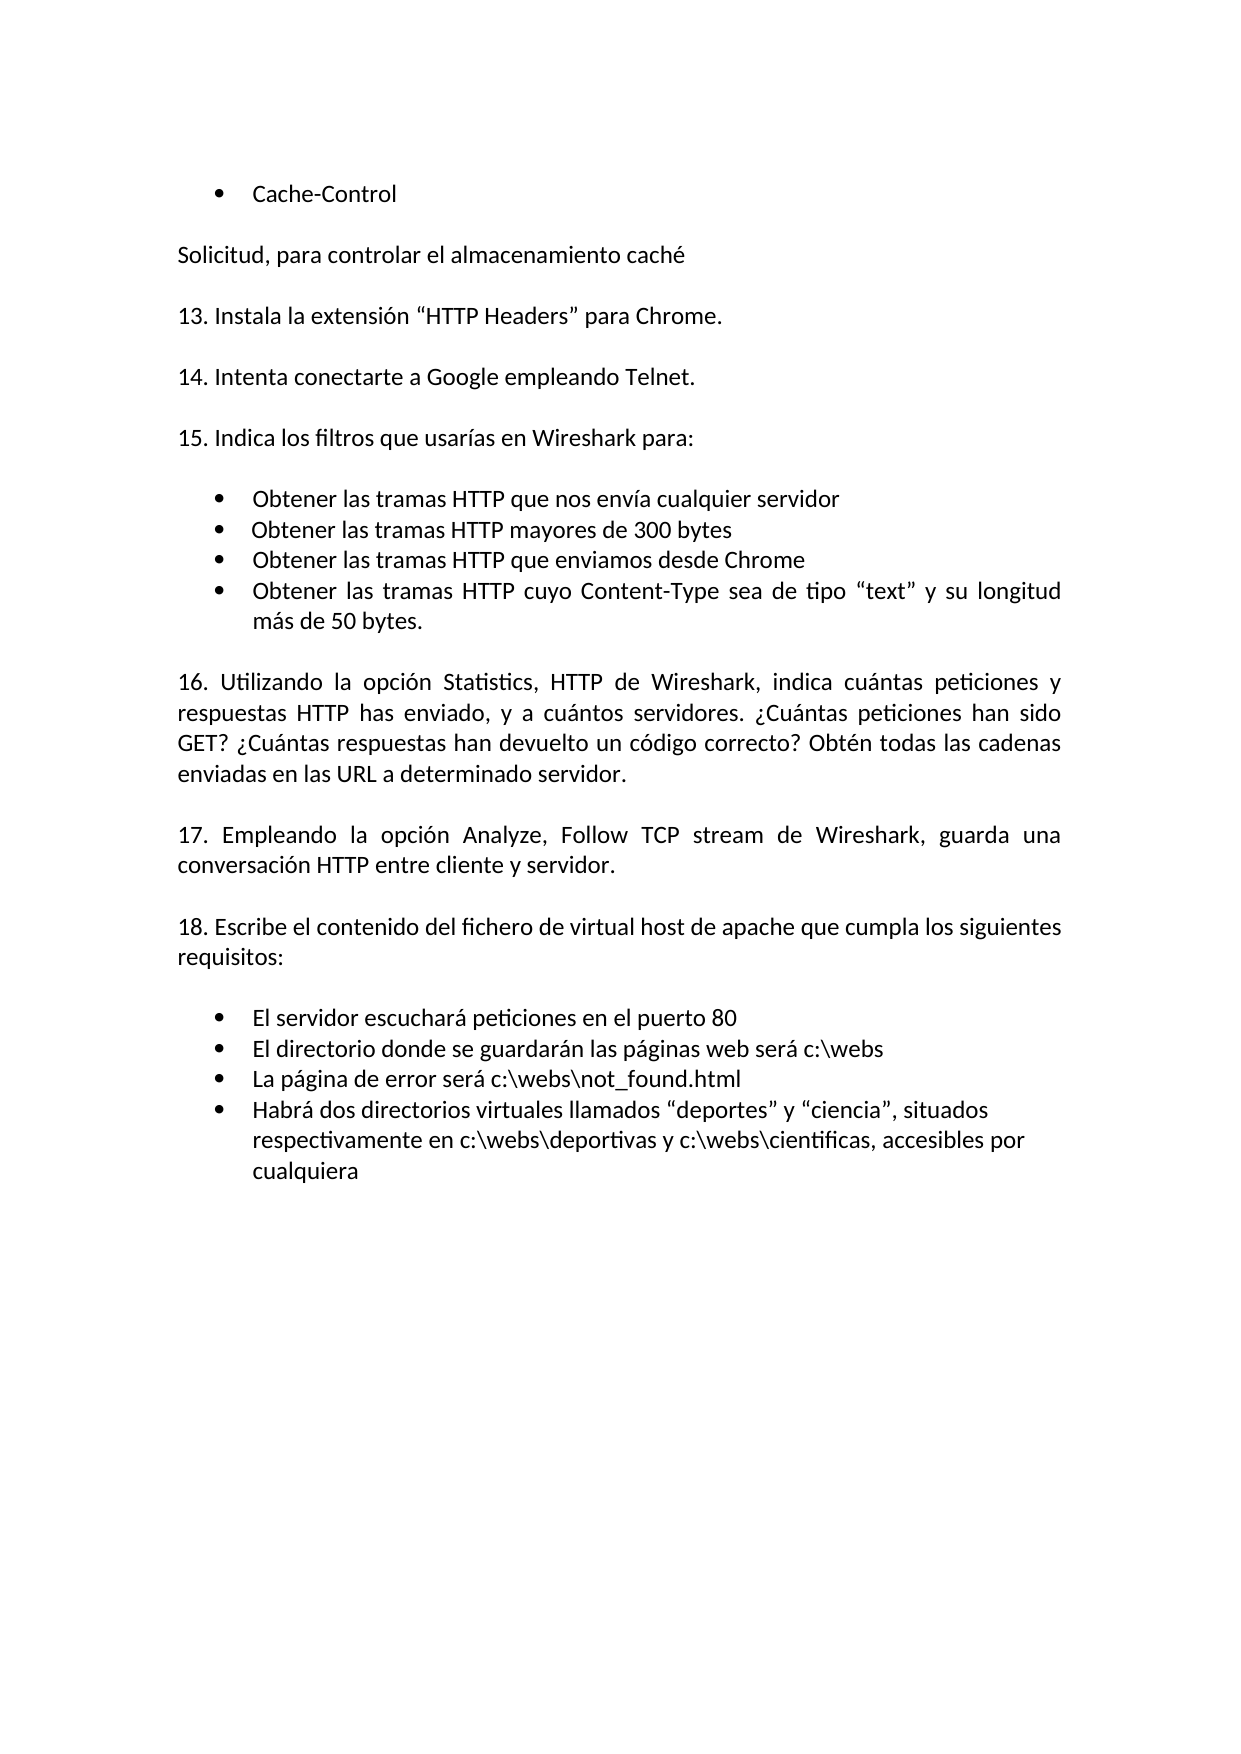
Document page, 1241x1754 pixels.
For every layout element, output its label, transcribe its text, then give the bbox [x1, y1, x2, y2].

list Obtener las tramas HTTP mayores de 300 bytes [215, 514, 1063, 544]
text 18. Escribe el contenido del fichero de virtual host de apache que cumpla los siguientes requisitos: [177, 911, 1063, 972]
text 14. Intenta conectarte a Google empleando Telnet. [177, 361, 1063, 392]
list Habrá dos directorios virtuales llamados “deportes” y “ciencia”, situados respectivamente en c:\webs\deportivas y c:\webs\cientificas, accesibles por cualquiera [215, 1094, 1063, 1185]
text 13. Instala la extensión “HTTP Headers” para Chrome. [177, 300, 1063, 331]
list Obtener las tramas HTTP que enviamos desde Chrome [215, 544, 1063, 575]
list Cache-Control [215, 178, 1063, 209]
text 16. Utilizando la opción Statistics, HTTP de Wireshark, indica cuántas peticiones y respuestas HTTP has enviado, y a cuántos servidores. ¿Cuántas peticiones han sido GET? ¿Cuántas respuestas han devuelto un código correcto? Obtén todas las cadenas enviadas en las URL a determinado servidor. [177, 666, 1063, 788]
text 15. Indica los filtros que usarías en Wireshark para: [177, 422, 1063, 453]
list La página de error será c:\webs\not_found.html [215, 1063, 1063, 1094]
text Solicitud, para controlar el almacenamiento caché [177, 239, 1063, 270]
text 17. Empleando la opción Analyze, Follow TCP stream de Wireshark, guarda una conversación HTTP entre cliente y servidor. [177, 819, 1063, 880]
list Obtener las tramas HTTP que nos envía cualquier servidor [215, 483, 1063, 514]
list Obtener las tramas HTTP cuyo Content-Type sea de tipo “text” y su longitud más de 50 bytes. [215, 575, 1063, 636]
list El servidor escuchará peticiones en el puerto 80 [215, 1002, 1063, 1033]
list El directorio donde se guardarán las páginas web será c:\webs [215, 1033, 1063, 1063]
